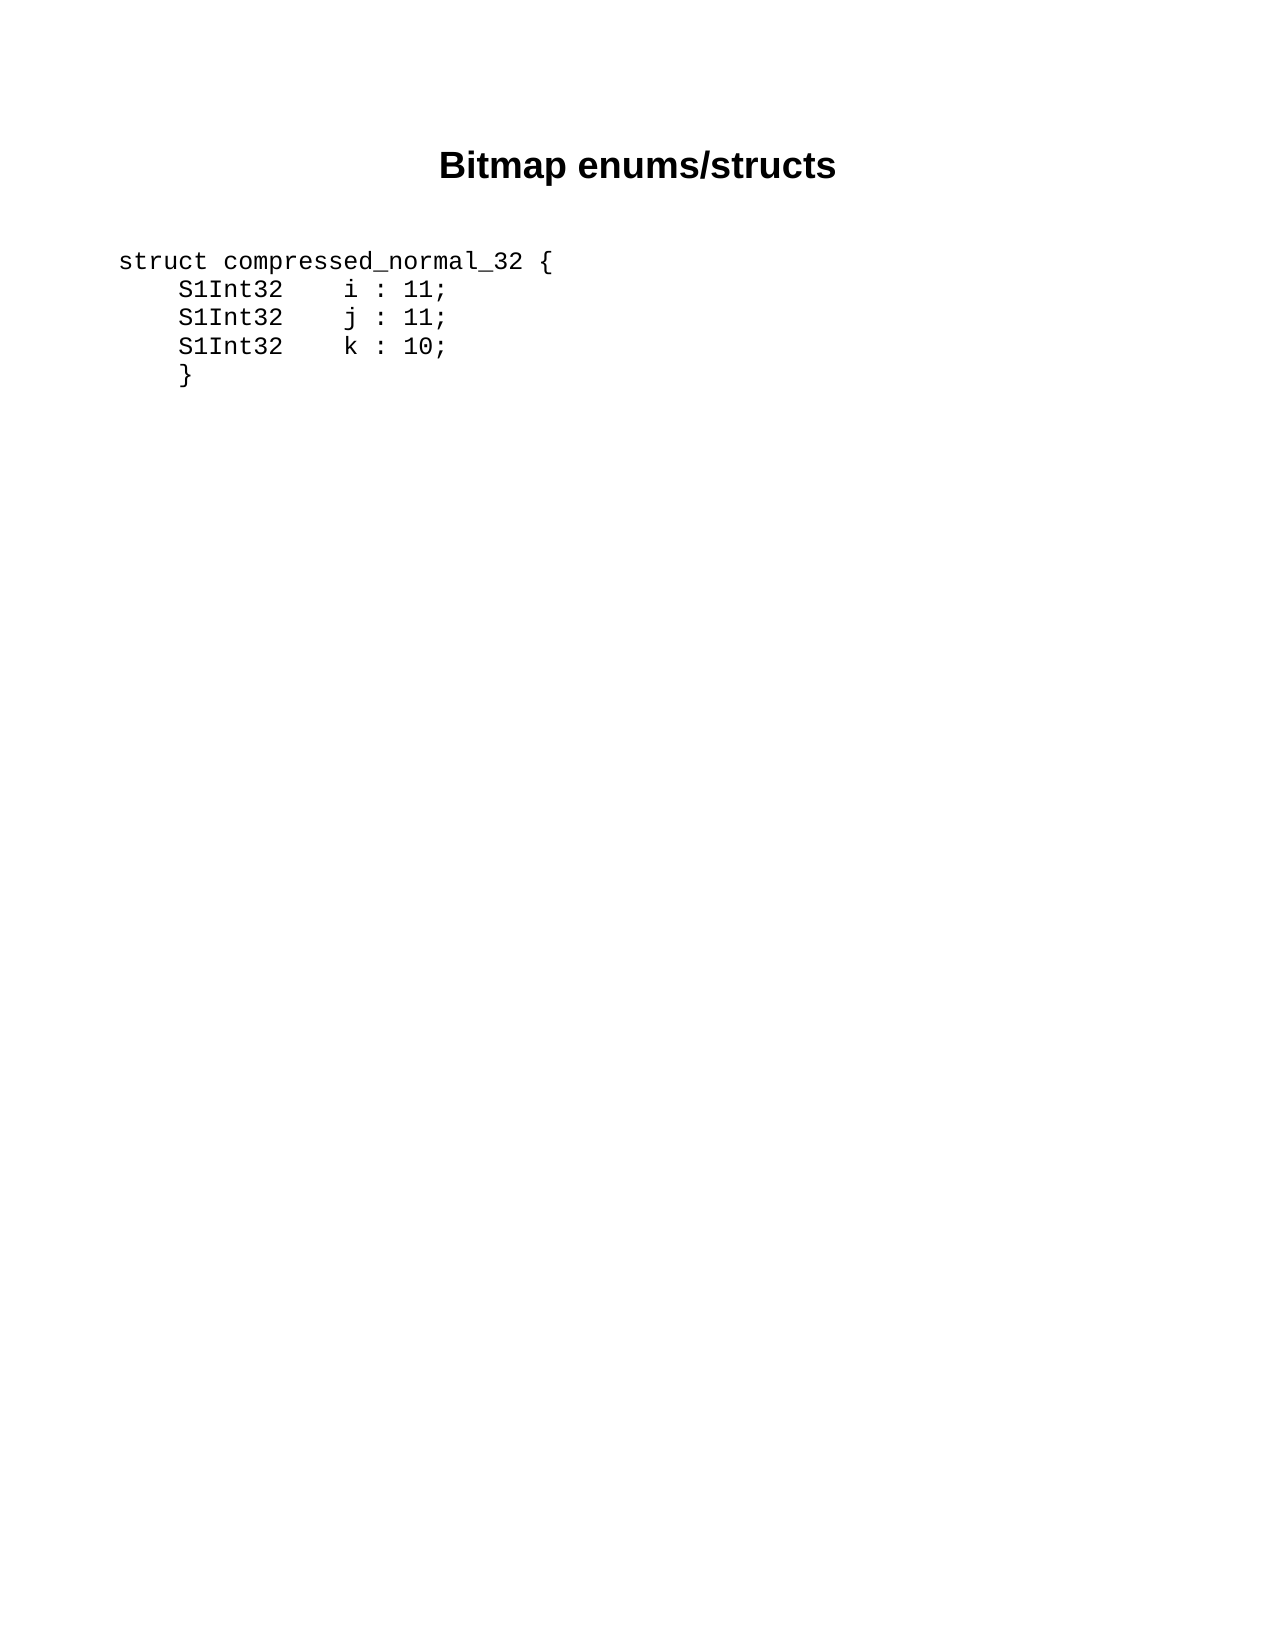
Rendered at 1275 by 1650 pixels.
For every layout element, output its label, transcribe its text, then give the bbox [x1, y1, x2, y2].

text S1Int32 j : 11; [118, 305, 1157, 333]
text struct compressed_normal_32 { [118, 248, 1157, 277]
text S1Int32 k : 10; [118, 333, 1157, 362]
text } [118, 362, 1157, 390]
subtitle Bitmap enums/structs [118, 143, 1157, 187]
text S1Int32 i : 11; [118, 277, 1157, 305]
